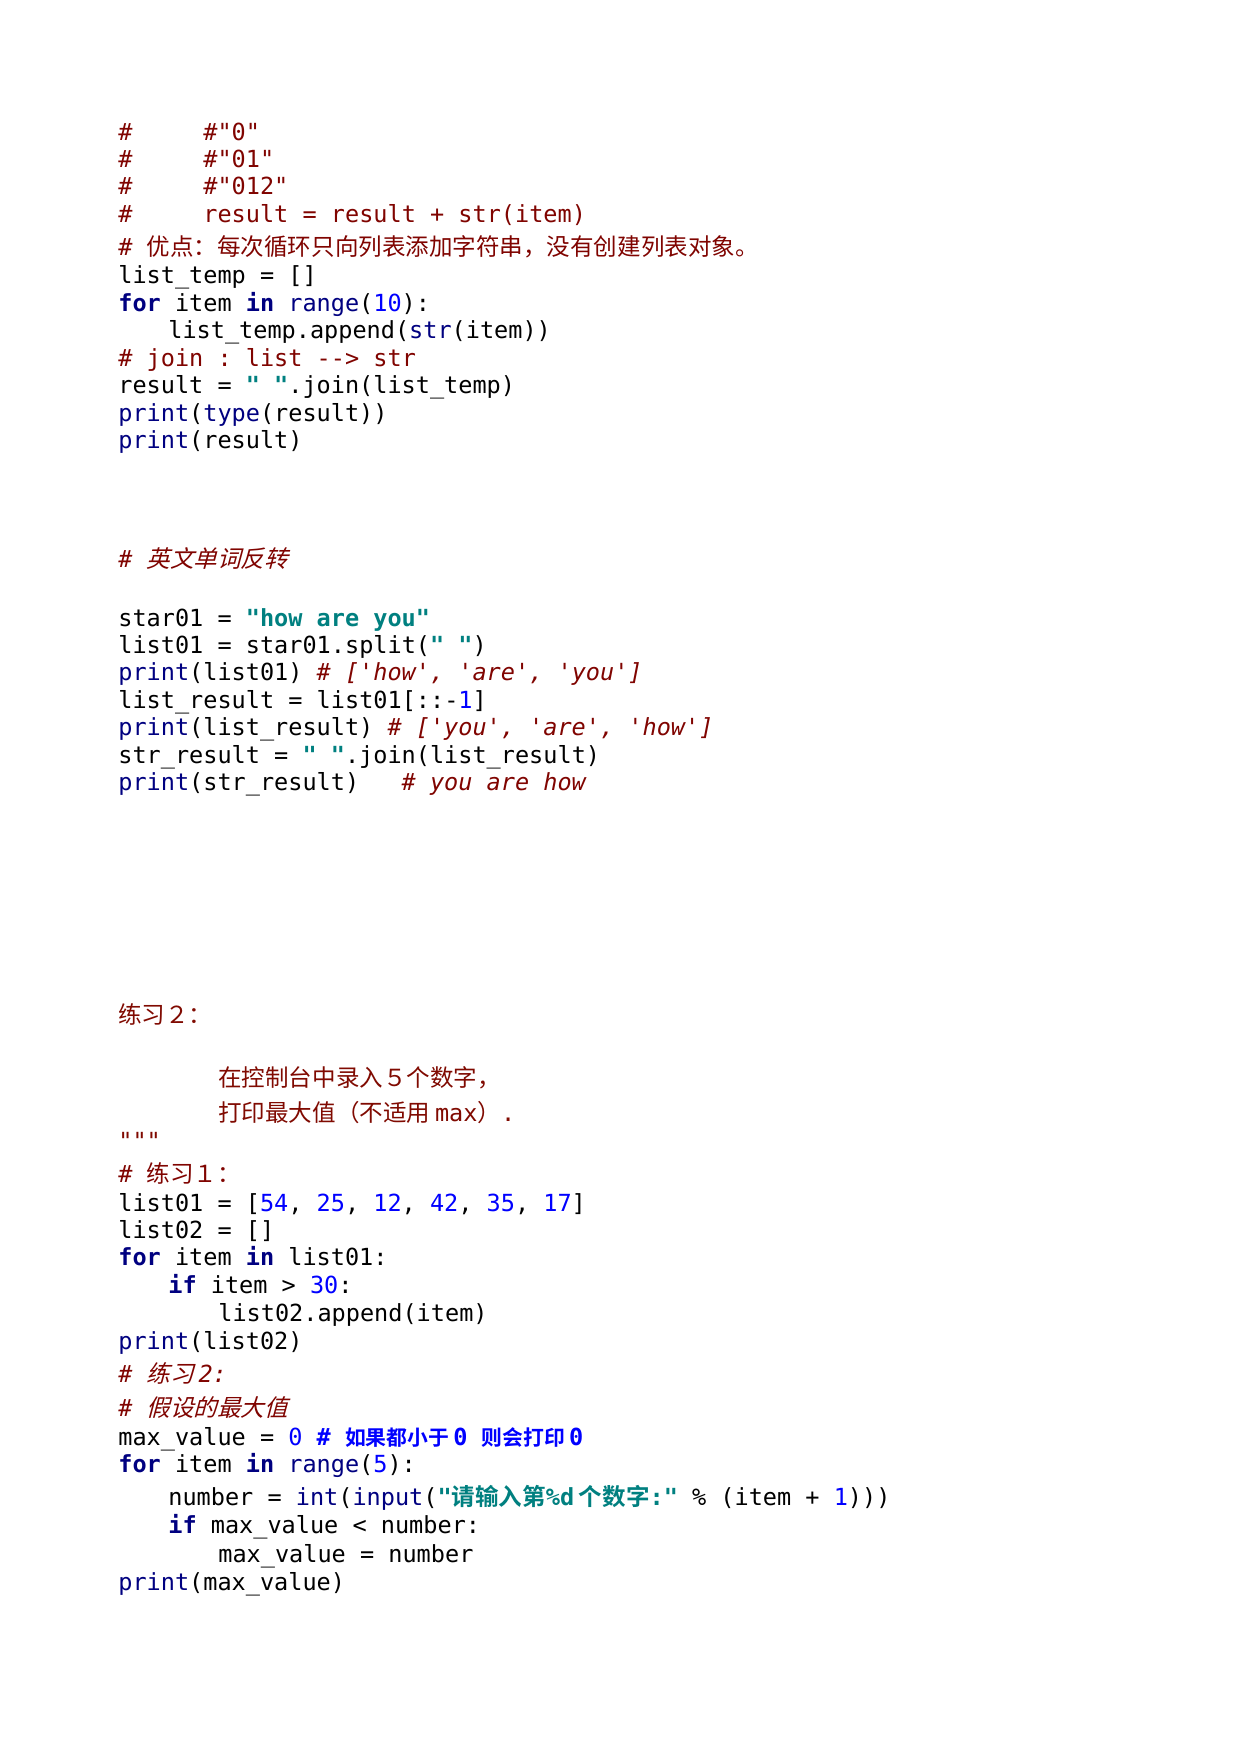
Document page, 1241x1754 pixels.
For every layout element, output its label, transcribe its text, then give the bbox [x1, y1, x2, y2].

text list02.append(item) [118, 1299, 1122, 1328]
text print(result) [118, 427, 1122, 454]
text print(type(result)) [118, 399, 1122, 427]
text print(list01) # ['how', 'are', 'you'] [118, 659, 1122, 686]
text if max_value < number: [118, 1512, 1122, 1540]
text """ [118, 1128, 1122, 1155]
text # result = result + str(item) [118, 200, 1122, 228]
text 打印最大值（不适用max）. [118, 1094, 1122, 1128]
text for item in range(5): [118, 1451, 1122, 1478]
text max_value = 0 # 如果都小于0 则会打印0 [118, 1423, 1122, 1451]
text print(list02) [118, 1328, 1122, 1355]
text for item in range(10): [118, 289, 1122, 317]
text list_temp = [] [118, 262, 1122, 289]
text number = int(input("请输入第%d个数字:" % (item + 1))) [118, 1478, 1122, 1512]
text # #"012" [118, 173, 1122, 200]
text # #"01" [118, 146, 1122, 173]
text list_temp.append(str(item)) [118, 317, 1122, 345]
text star01 = "how are you" [118, 604, 1122, 632]
text list01 = star01.split(" ") [118, 632, 1122, 659]
text # 优点：每次循环只向列表添加字符串，没有创建列表对象。 [118, 228, 1122, 262]
text # 练习2: [118, 1355, 1122, 1389]
text print(str_result) # you are how [118, 768, 1122, 796]
text list02 = [] [118, 1217, 1122, 1244]
text 练习２： [118, 996, 1122, 1030]
text max_value = number [118, 1540, 1122, 1568]
text result = " ".join(list_temp) [118, 372, 1122, 399]
text if item > 30: [118, 1271, 1122, 1299]
text list01 = [54, 25, 12, 42, 35, 17] [118, 1189, 1122, 1217]
text # 练习１： [118, 1155, 1122, 1189]
text # 英文单词反转 [118, 541, 1122, 575]
text str_result = " ".join(list_result) [118, 741, 1122, 768]
text print(max_value) [118, 1568, 1122, 1596]
text # 假设的最大值 [118, 1389, 1122, 1423]
text print(list_result) # ['you', 'are', 'how'] [118, 714, 1122, 741]
text for item in list01: [118, 1244, 1122, 1271]
text 在控制台中录入５个数字， [118, 1059, 1122, 1094]
text list_result = list01[::-1] [118, 686, 1122, 714]
text # join : list --> str [118, 345, 1122, 372]
text # #"0" [118, 118, 1122, 146]
